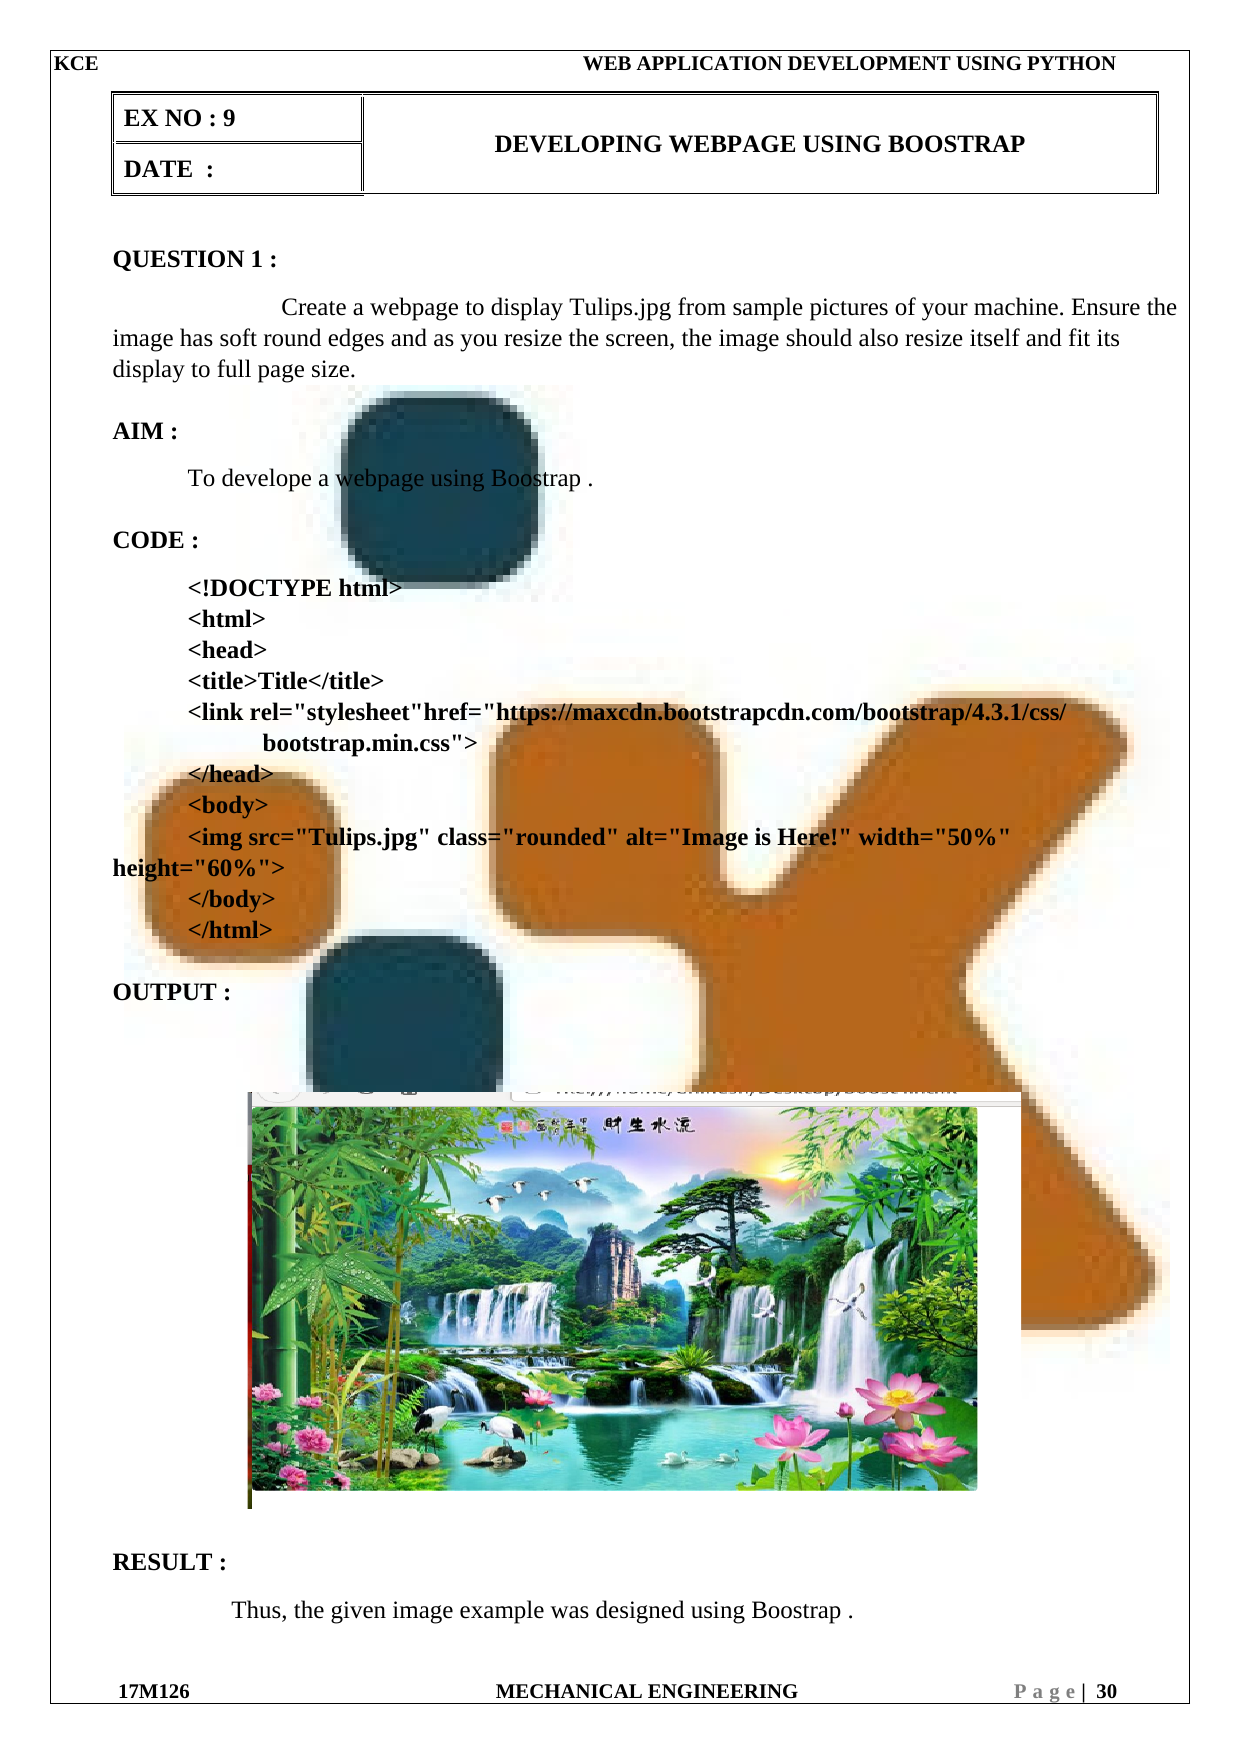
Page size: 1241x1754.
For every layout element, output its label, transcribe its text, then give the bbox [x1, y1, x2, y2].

text Create a webpage to display Tulips.jpg from sample pictures of your machine. Ensure the image has soft round edges and as you resize the screen, the image should also resize itself and fit its display to full page size. [112, 292, 1181, 382]
picture [124, 492, 1170, 526]
text <html> [112, 604, 1181, 633]
table_header EX NO : 9 [114, 95, 362, 141]
picture [124, 1006, 1170, 1509]
text </head> [112, 759, 1181, 788]
picture [124, 385, 1170, 416]
text To develope a webpage using Boostrap . [112, 463, 1181, 492]
text <body> [112, 791, 1181, 819]
text <!DOCTYPE html> [112, 573, 1181, 602]
table_cell DATE : [114, 141, 362, 193]
text <link rel="stylesheet"href="https://maxcdn.bootstrapcdn.com/bootstrap/4.3.1/css/ bootstrap.min.css"> [112, 697, 1181, 757]
text Thus, the given image example was designed using Boostrap . [112, 1595, 1181, 1623]
text AIM : [112, 416, 1181, 444]
text <img src="Tulips.jpg" class="rounded" alt="Image is Here!" width="50%" height="60%"> [112, 822, 1181, 881]
text </body> [112, 884, 1181, 912]
text QUESTION 1 : [112, 244, 1181, 273]
picture [124, 554, 1170, 573]
text </html> [112, 915, 1181, 943]
text <head> [112, 635, 1181, 664]
text RESULT : [112, 1547, 1181, 1576]
table_header DEVELOPING WEBPAGE USING BOOSTRAP [362, 95, 1156, 193]
picture [124, 444, 1170, 463]
text OUTPUT : [112, 977, 1181, 1006]
text CODE : [112, 526, 1181, 554]
picture [124, 943, 1170, 977]
text <title>Title</title> [112, 666, 1181, 695]
